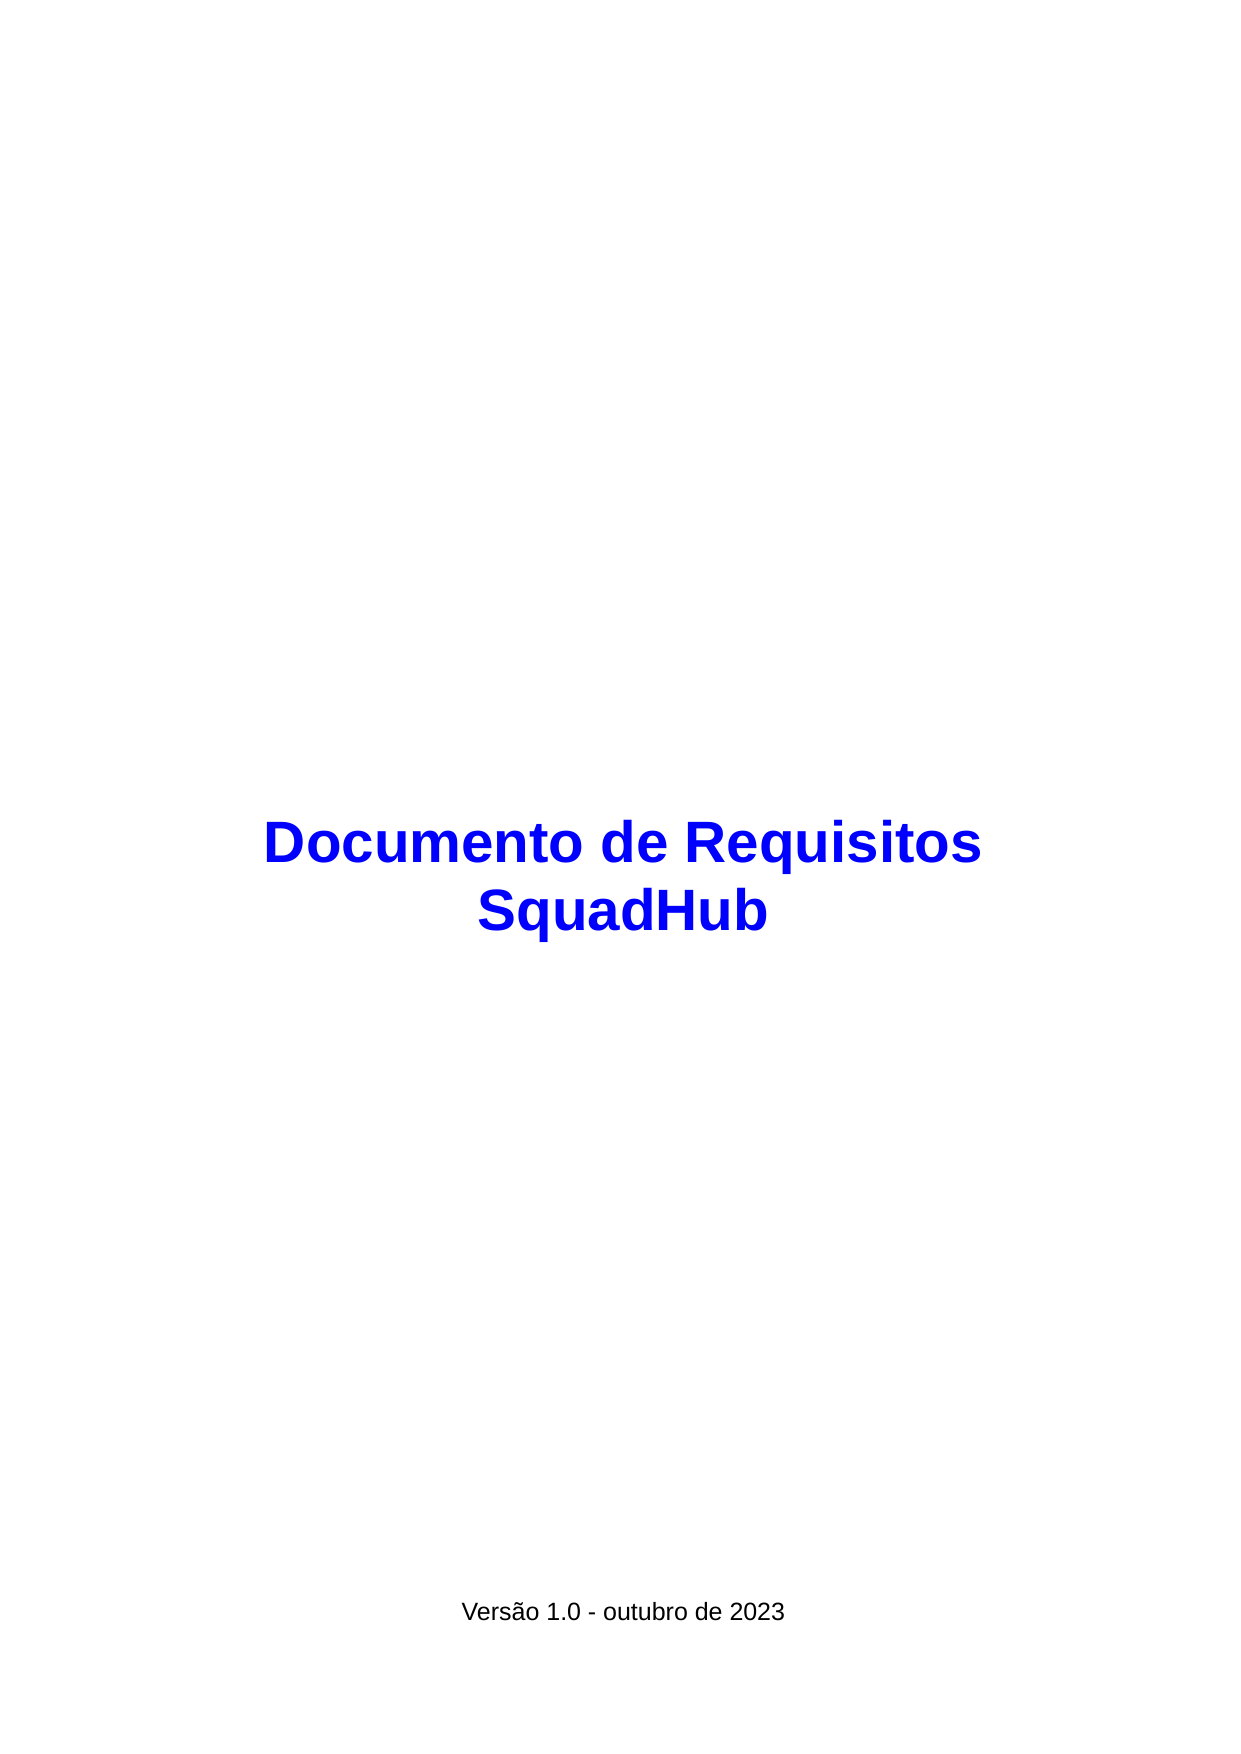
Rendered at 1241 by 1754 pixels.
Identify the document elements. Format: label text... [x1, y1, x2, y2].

text Documento de Requisitos SquadHub [153, 808, 1093, 942]
text Versão 1.0 - outubro de 2023 [153, 1596, 1093, 1625]
